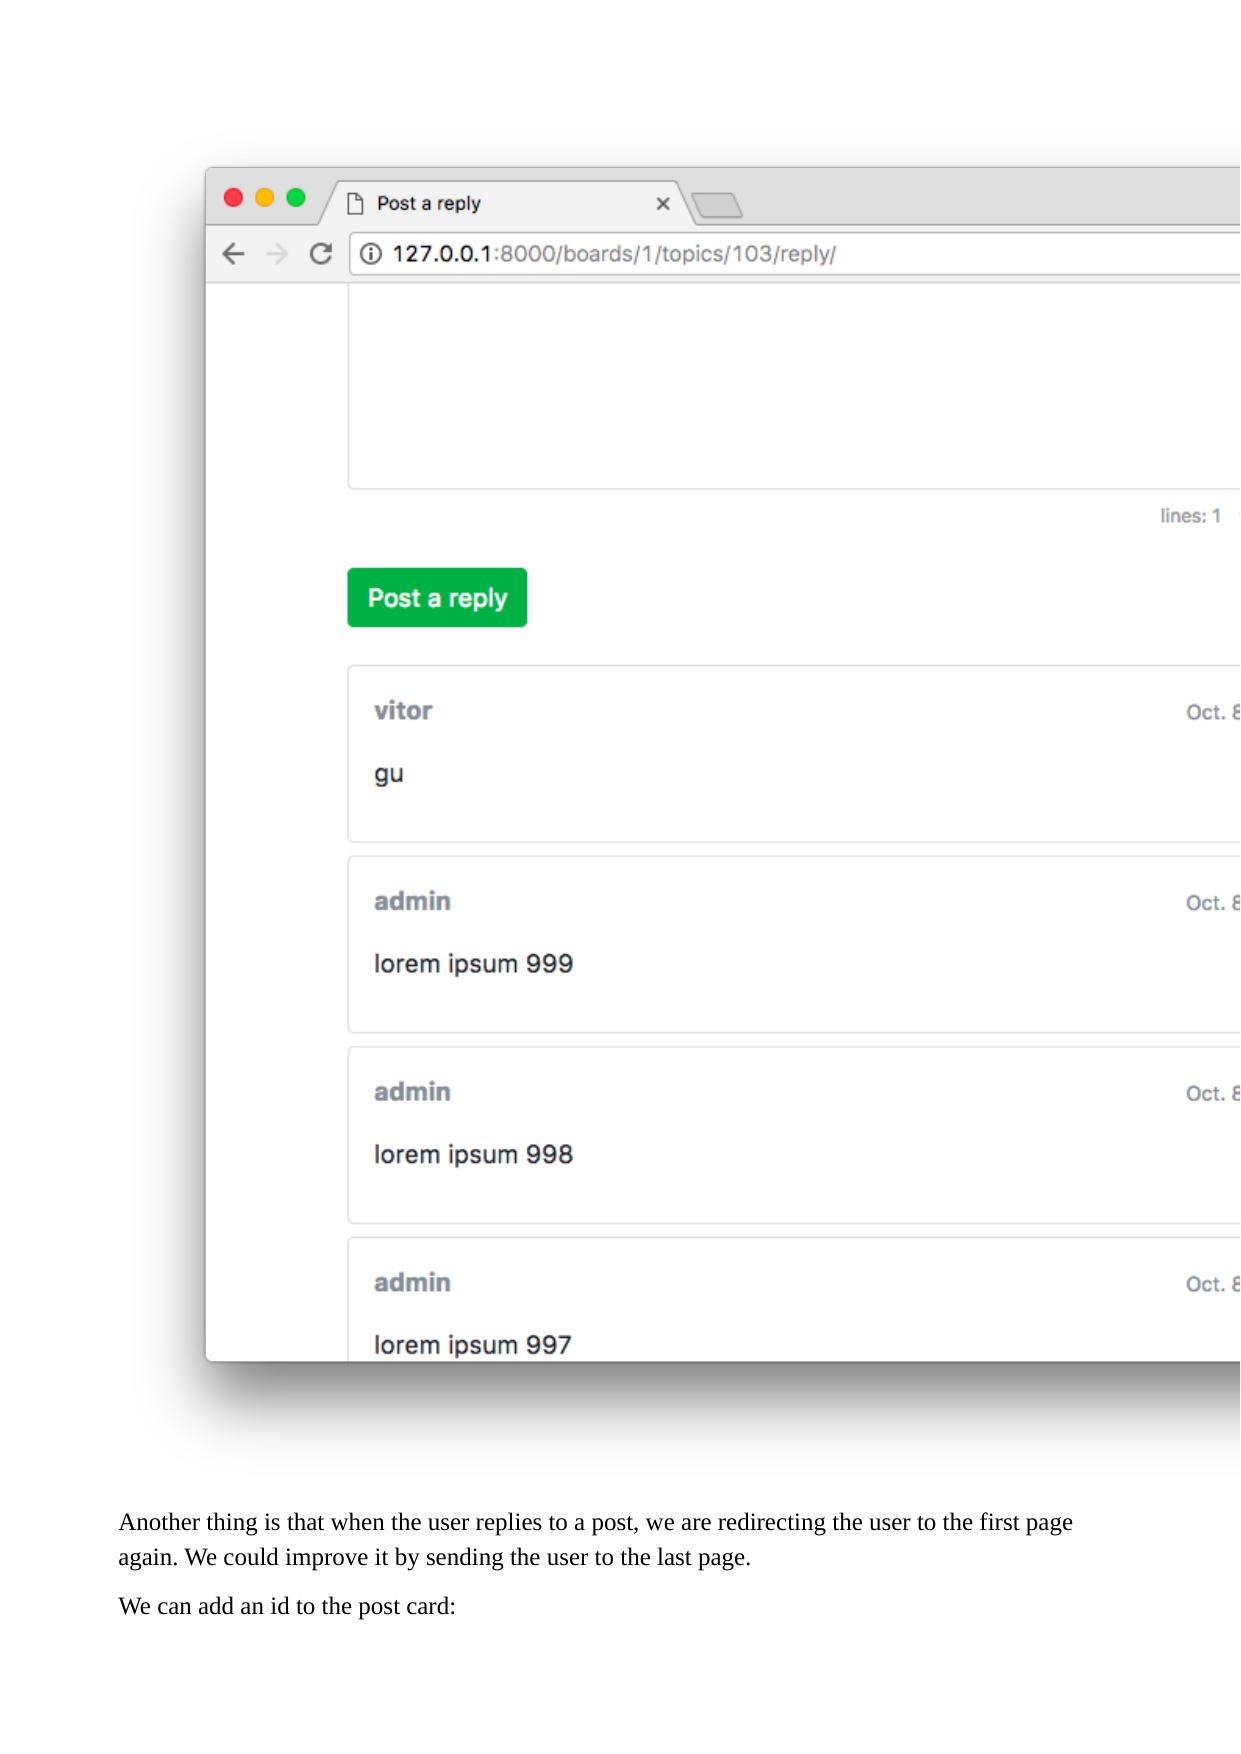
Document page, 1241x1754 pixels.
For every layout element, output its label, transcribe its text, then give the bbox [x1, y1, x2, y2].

text We can add an id to the post card: [118, 1591, 1122, 1619]
picture [118, 118, 1241, 1487]
text Another thing is that when the user replies to a post, we are redirecting the user to the first page again. We could improve it by sending the user to the last page. [118, 1507, 1122, 1570]
